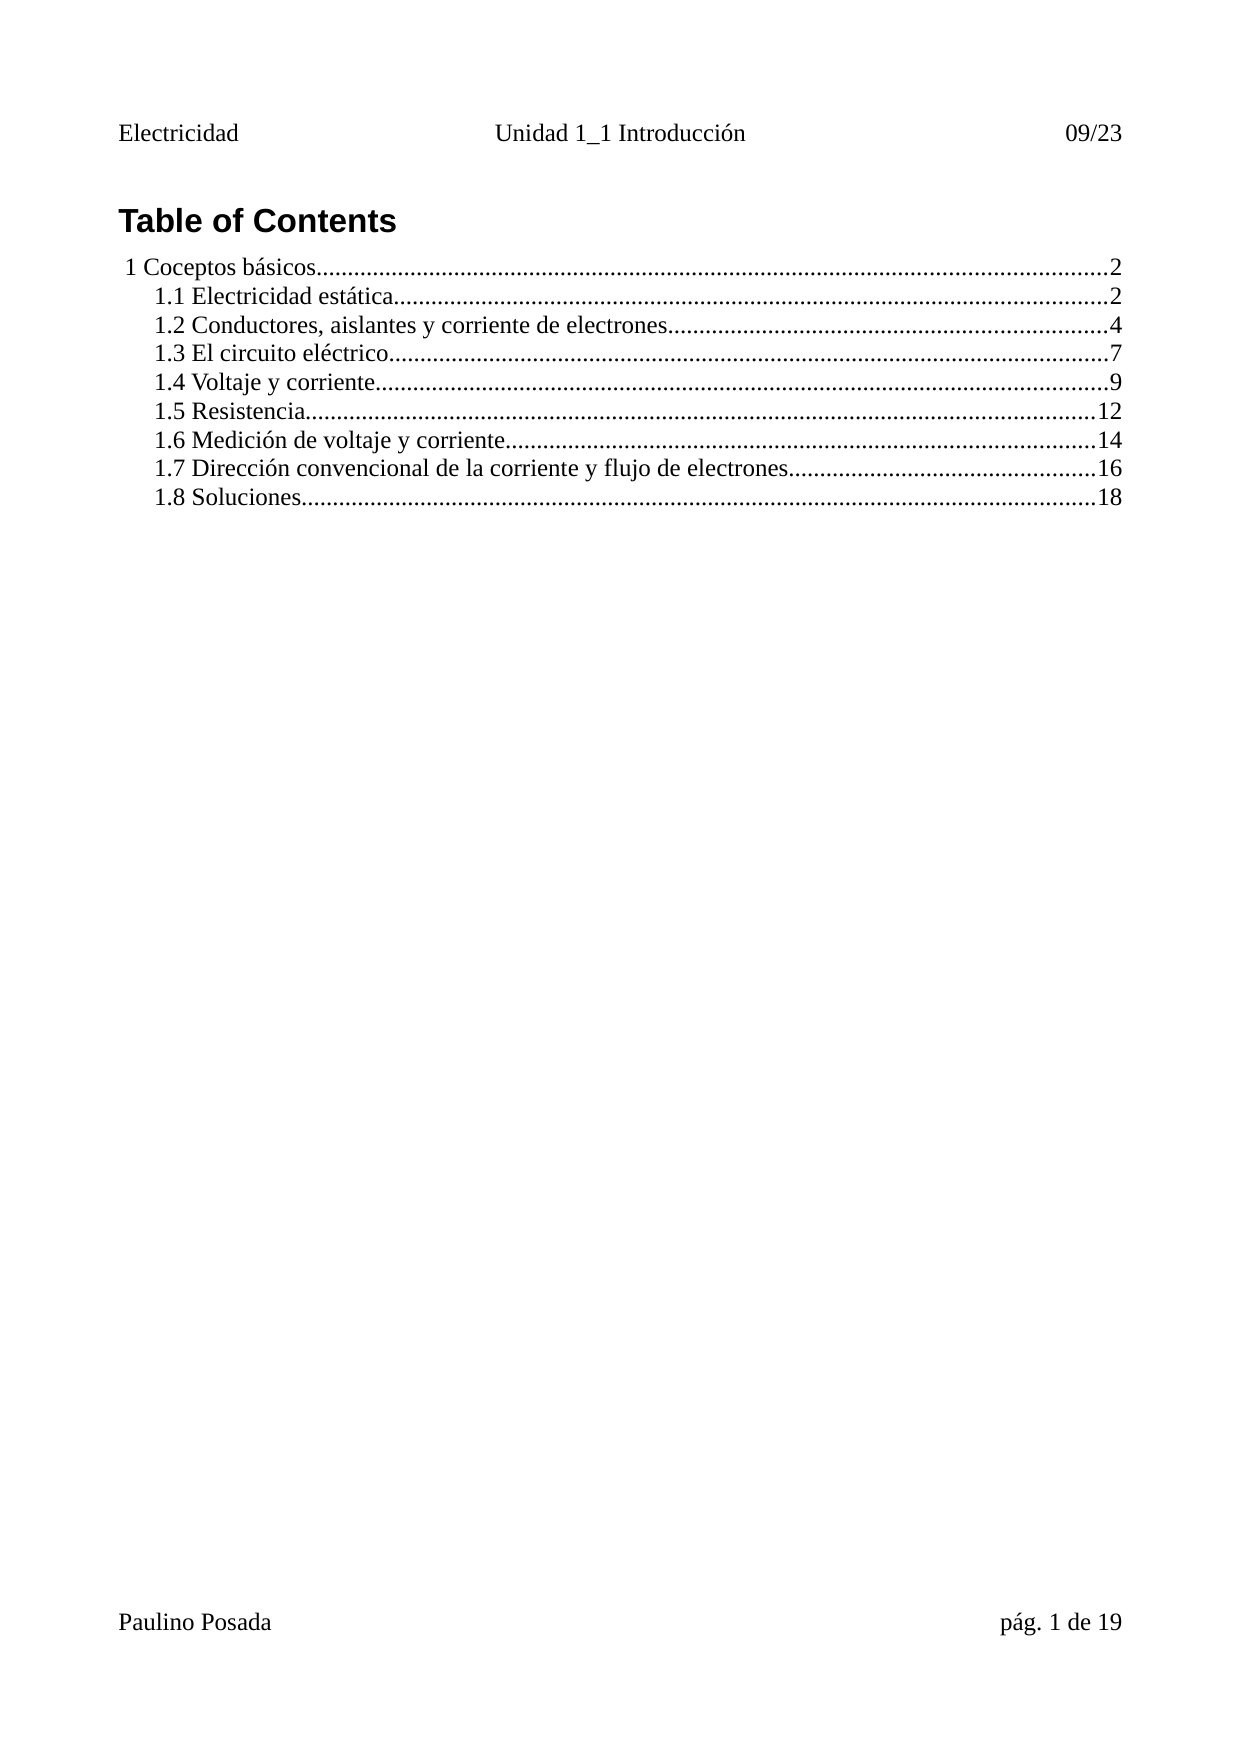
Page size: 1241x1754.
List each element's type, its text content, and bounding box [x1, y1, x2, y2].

text 1.5 Resistencia 12 [148, 396, 1122, 425]
text 1.7 Dirección convencional de la corriente y flujo de electrones 16 [148, 453, 1122, 482]
text 1.8 Soluciones 18 [148, 482, 1122, 511]
text 1.3 El circuito eléctrico 7 [148, 338, 1122, 367]
text 1.4 Voltaje y corriente 9 [148, 367, 1122, 396]
text 1.2 Conductores, aislantes y corriente de electrones 4 [148, 310, 1122, 338]
text 1 Coceptos básicos 2 [118, 252, 1122, 281]
text 1.6 Medición de voltaje y corriente 14 [148, 425, 1122, 453]
subtitle Table of Contents [118, 201, 1122, 240]
text 1.1 Electricidad estática 2 [148, 281, 1122, 310]
